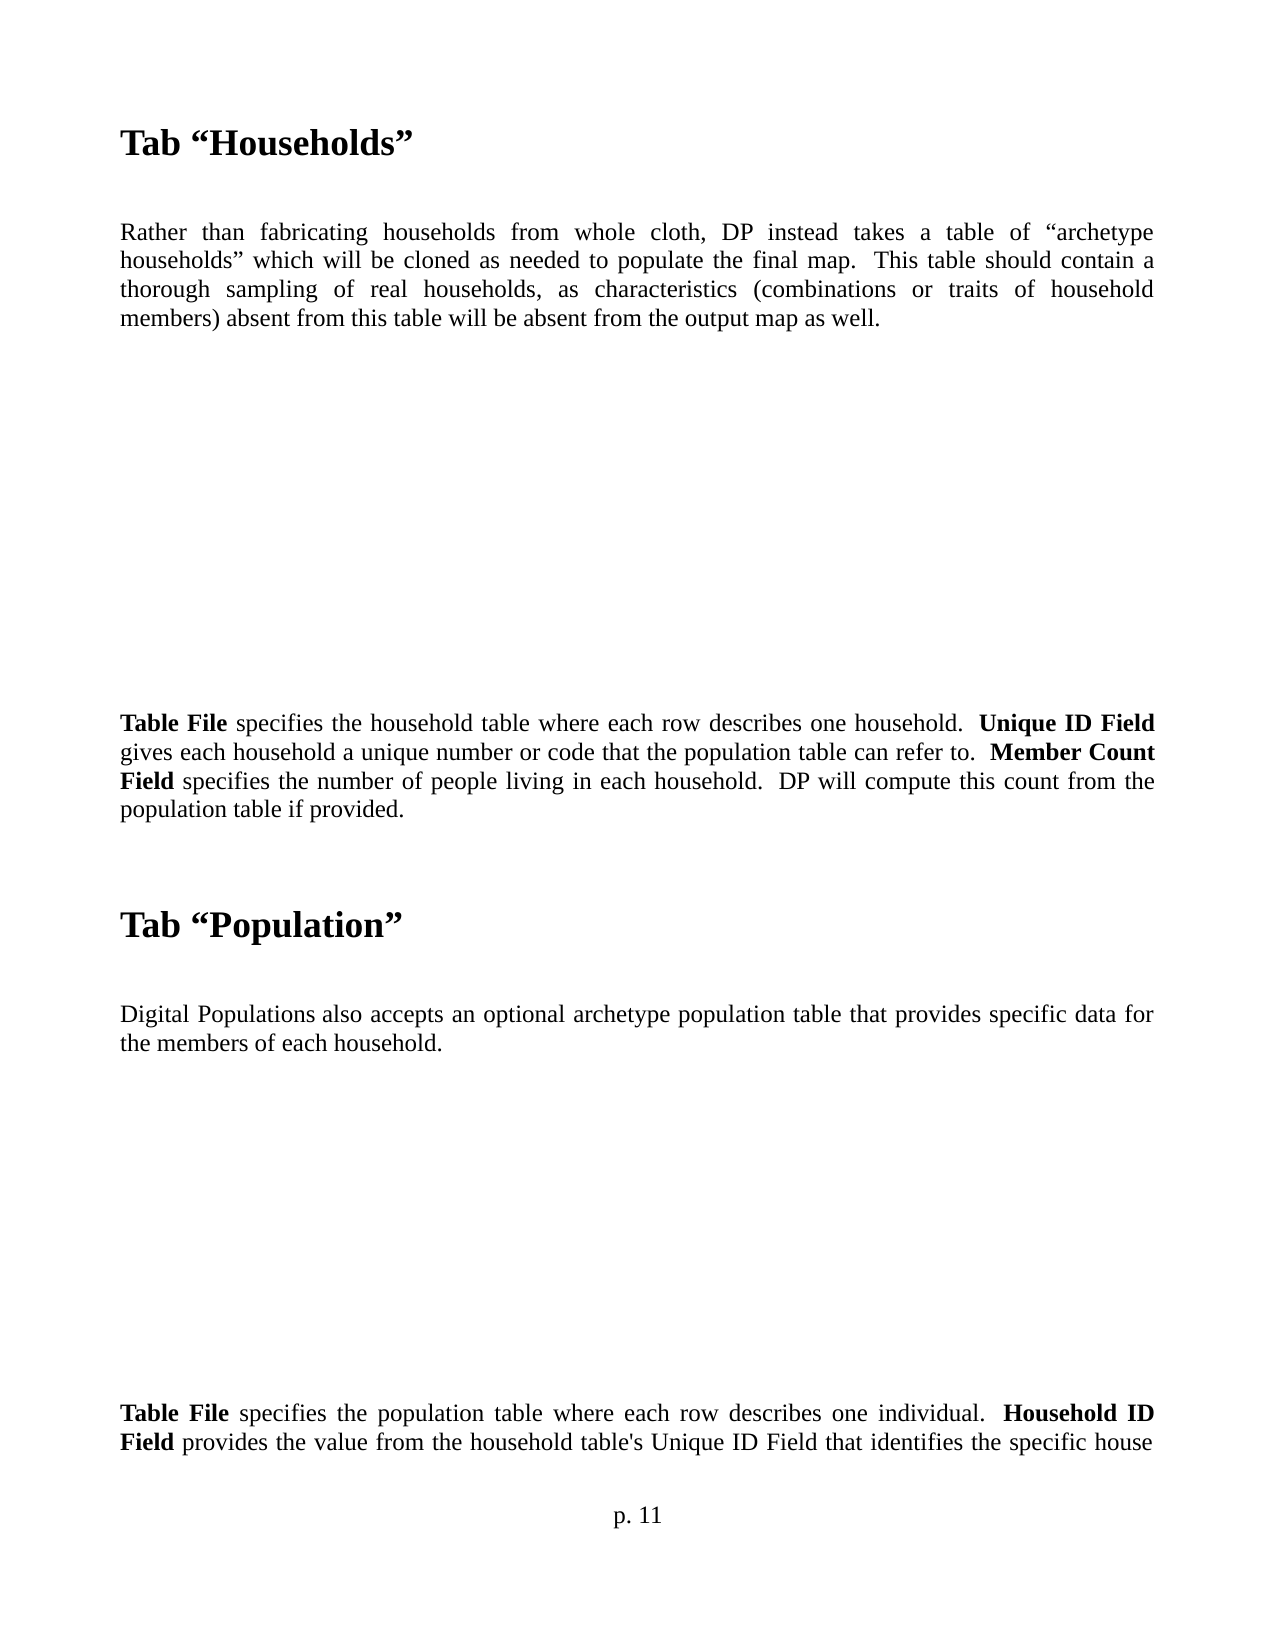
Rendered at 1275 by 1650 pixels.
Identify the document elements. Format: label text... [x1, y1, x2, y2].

text Digital Populations also accepts an optional archetype population table that provides specific data for the members of each household. [120, 999, 1155, 1056]
text Table File specifies the population table where each row describes one individual. Household ID Field provides the value from the household table's Unique ID Field that identifies the specific house [120, 1398, 1155, 1456]
text Rather than fabricating households from whole cloth, DP instead takes a table of “archetype households” which will be cloned as needed to populate the final map. This table should contain a thorough sampling of real households, as characteristics (combinations or traits of household members) absent from this table will be absent from the output map as well. [120, 217, 1155, 332]
subtitle Tab “Households” [120, 120, 1155, 163]
subtitle Tab “Population” [120, 902, 1155, 945]
text Table File specifies the household table where each row describes one household. Unique ID Field gives each household a unique number or code that the population table can refer to. Member Count Field specifies the number of people living in each household. DP will compute this count from the population table if provided. [120, 708, 1155, 823]
